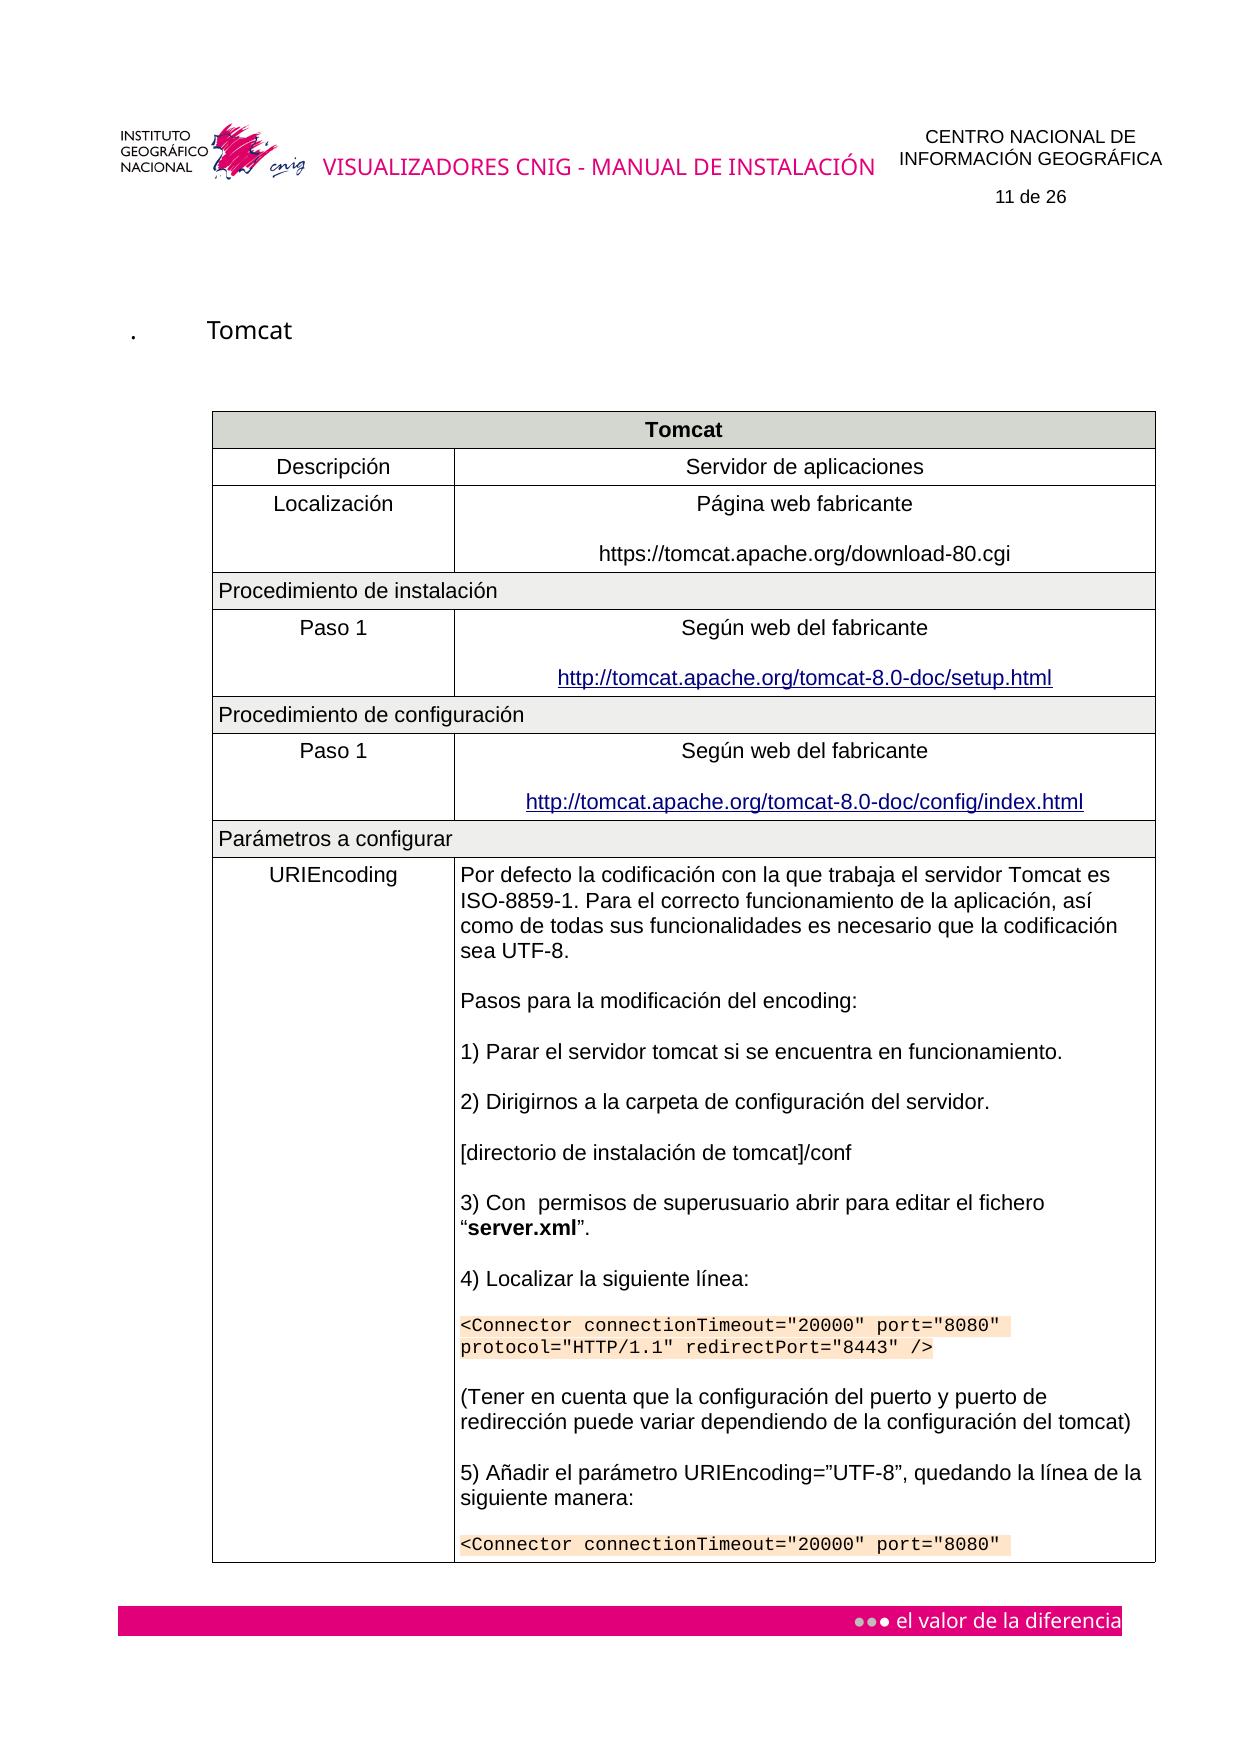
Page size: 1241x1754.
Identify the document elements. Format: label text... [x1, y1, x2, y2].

table_cell Paso 1 [213, 610, 454, 696]
table_cell Según web del fabricante http://tomcat.apache.org/tomcat-8.0-doc/config/index.html [455, 734, 1155, 820]
subtitle Tomcat [130, 313, 1122, 347]
table_cell Procedimiento de configuración [213, 697, 1155, 733]
table_cell Localización [213, 486, 454, 572]
table_cell URIEncoding [213, 858, 454, 1562]
table_cell Paso 1 [213, 734, 454, 820]
table_cell Procedimiento de instalación [213, 573, 1155, 609]
picture [118, 118, 307, 183]
table_cell Según web del fabricante http://tomcat.apache.org/tomcat-8.0-doc/setup.html [455, 610, 1155, 696]
table_cell Parámetros a configurar [213, 821, 1155, 857]
table_cell Página web fabricante https://tomcat.apache.org/download-80.cgi [455, 486, 1155, 572]
table_header Tomcat [213, 412, 1155, 448]
table_cell Descripción [213, 449, 454, 485]
table_cell Por defecto la codificación con la que trabaja el servidor Tomcat es ISO-8859-1. Para el correcto funcionamiento de la aplicación, así como de todas sus funcionalidades es necesario que la codificación sea UTF-8. Pasos para la modificación del encoding: 1) Parar el servidor tomcat si se encuentra en funcionamiento. 2) Dirigirnos a la carpeta de configuración del servidor. [directorio de instalación de tomcat]/conf 3) Con permisos de superusuario abrir para editar el fichero “server.xml”. 4) Localizar la siguiente línea: <Connector connectionTimeout="20000" port="8080" protocol="HTTP/1.1" redirectPort="8443" /> (Tener en cuenta que la configuración del puerto y puerto de redirección puede variar dependiendo de la configuración del tomcat) 5) Añadir el parámetro URIEncoding=”UTF-8”, quedando la línea de la siguiente manera: <Connector connectionTimeout="20000" port="8080" [455, 858, 1155, 1562]
table_cell Servidor de aplicaciones [455, 449, 1155, 485]
